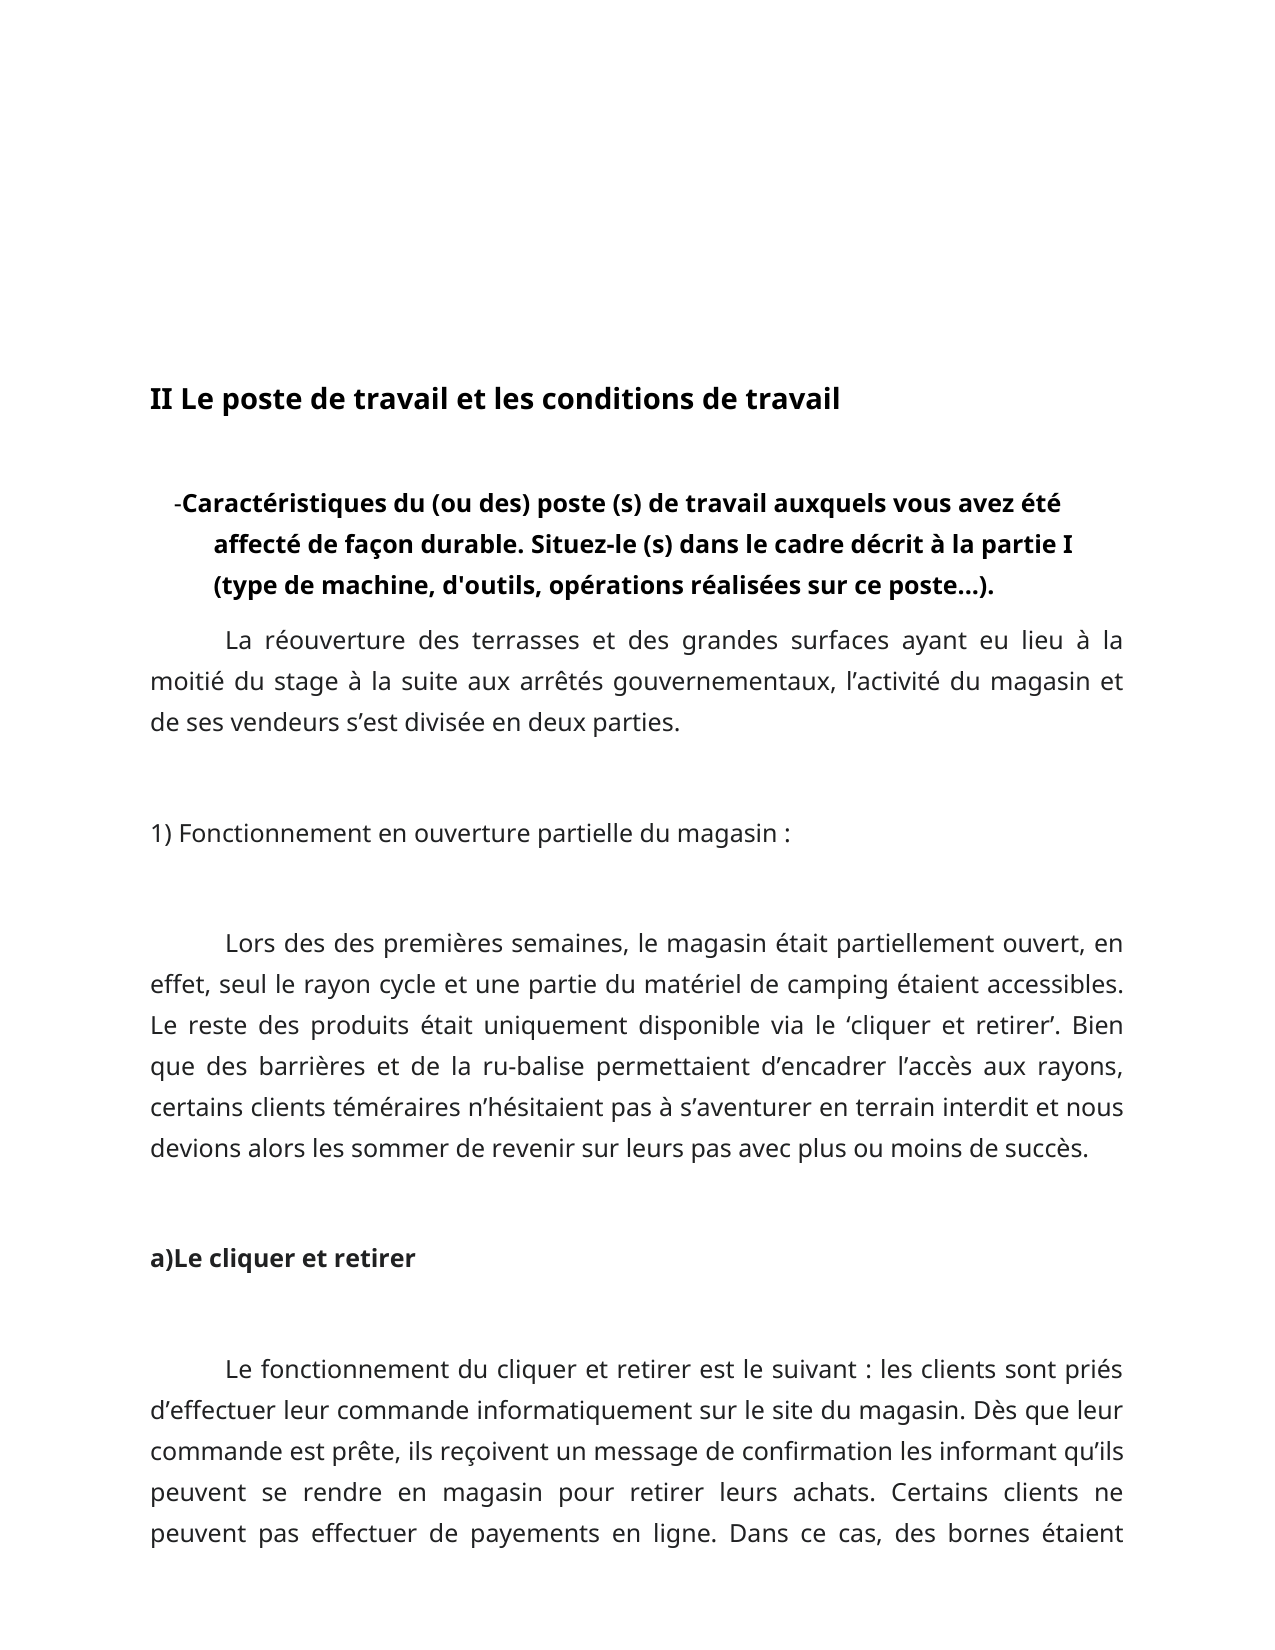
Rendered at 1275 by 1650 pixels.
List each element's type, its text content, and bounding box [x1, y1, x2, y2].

text Lors des des premières semaines, le magasin était partiellement ouvert, en effet, seul le rayon cycle et une partie du matériel de camping étaient accessibles. Le reste des produits était uniquement disponible via le ‘cliquer et retirer’. Bien que des barrières et de la ru-balise permettaient d’encadrer l’accès aux rayons, certains clients téméraires n’hésitaient pas à s’aventurer en terrain interdit et nous devions alors les sommer de revenir sur leurs pas avec plus ou moins de succès. [150, 926, 1125, 1164]
text La réouverture des terrasses et des grandes surfaces ayant eu lieu à la moitié du stage à la suite aux arrêtés gouvernementaux, l’activité du magasin et de ses vendeurs s’est divisée en deux parties. [150, 623, 1125, 738]
text 1) Fonctionnement en ouverture partielle du magasin : [150, 815, 1125, 849]
text -Caractéristiques du (ou des) poste (s) de travail auxquels vous avez été affecté de façon durable. Situez-le (s) dans le cadre décrit à la partie I (type de machine, d'outils, opérations réalisées sur ce poste...). [174, 486, 1125, 601]
text a)Le cliquer et retirer [150, 1241, 1125, 1275]
text Le fonctionnement du cliquer et retirer est le suivant : les clients sont priés d’effectuer leur commande informatiquement sur le site du magasin. Dès que leur commande est prête, ils reçoivent un message de confirmation les informant qu’ils peuvent se rendre en magasin pour retirer leurs achats. Certains clients ne peuvent pas effectuer de payements en ligne. Dans ce cas, des bornes étaient [150, 1352, 1125, 1549]
text II Le poste de travail et les conditions de travail [150, 378, 1125, 418]
